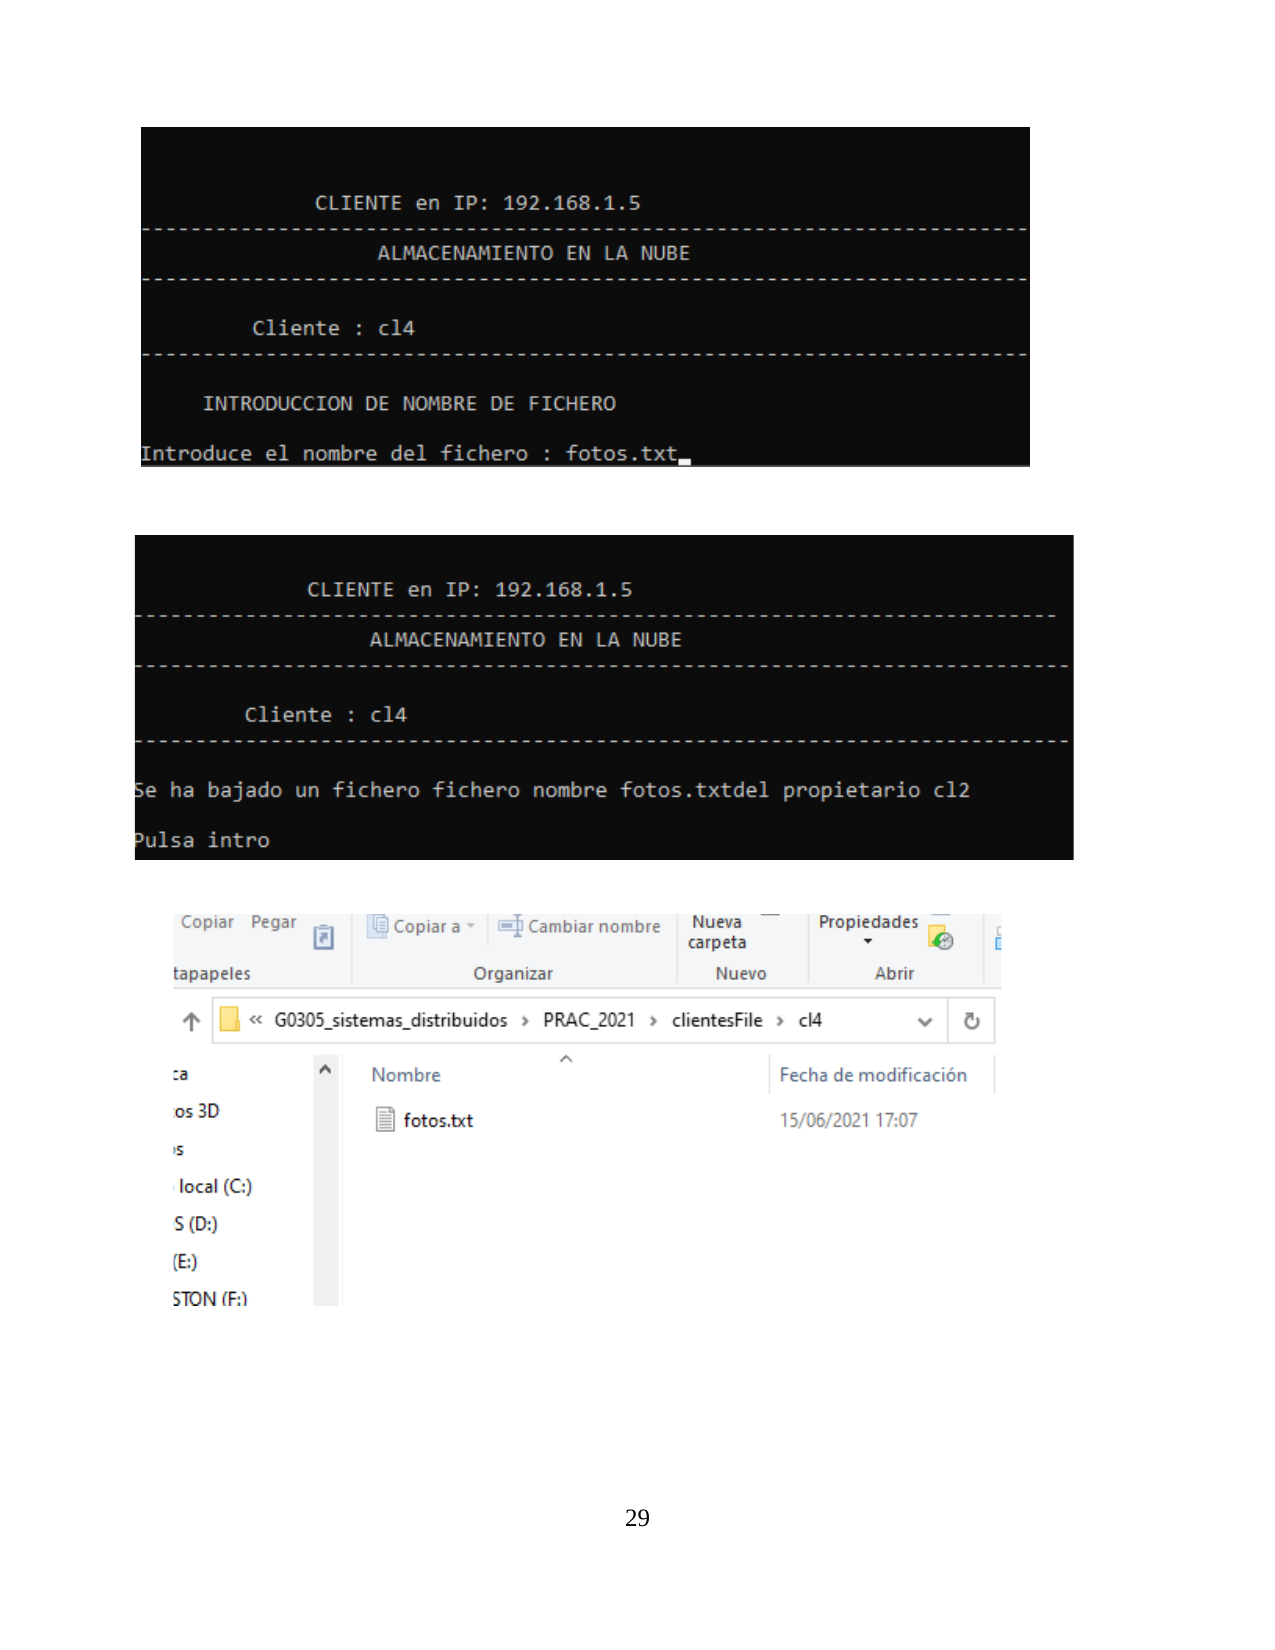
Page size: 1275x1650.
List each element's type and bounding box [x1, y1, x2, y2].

picture [134, 535, 1074, 860]
picture [141, 127, 1030, 467]
picture [173, 914, 1002, 1306]
